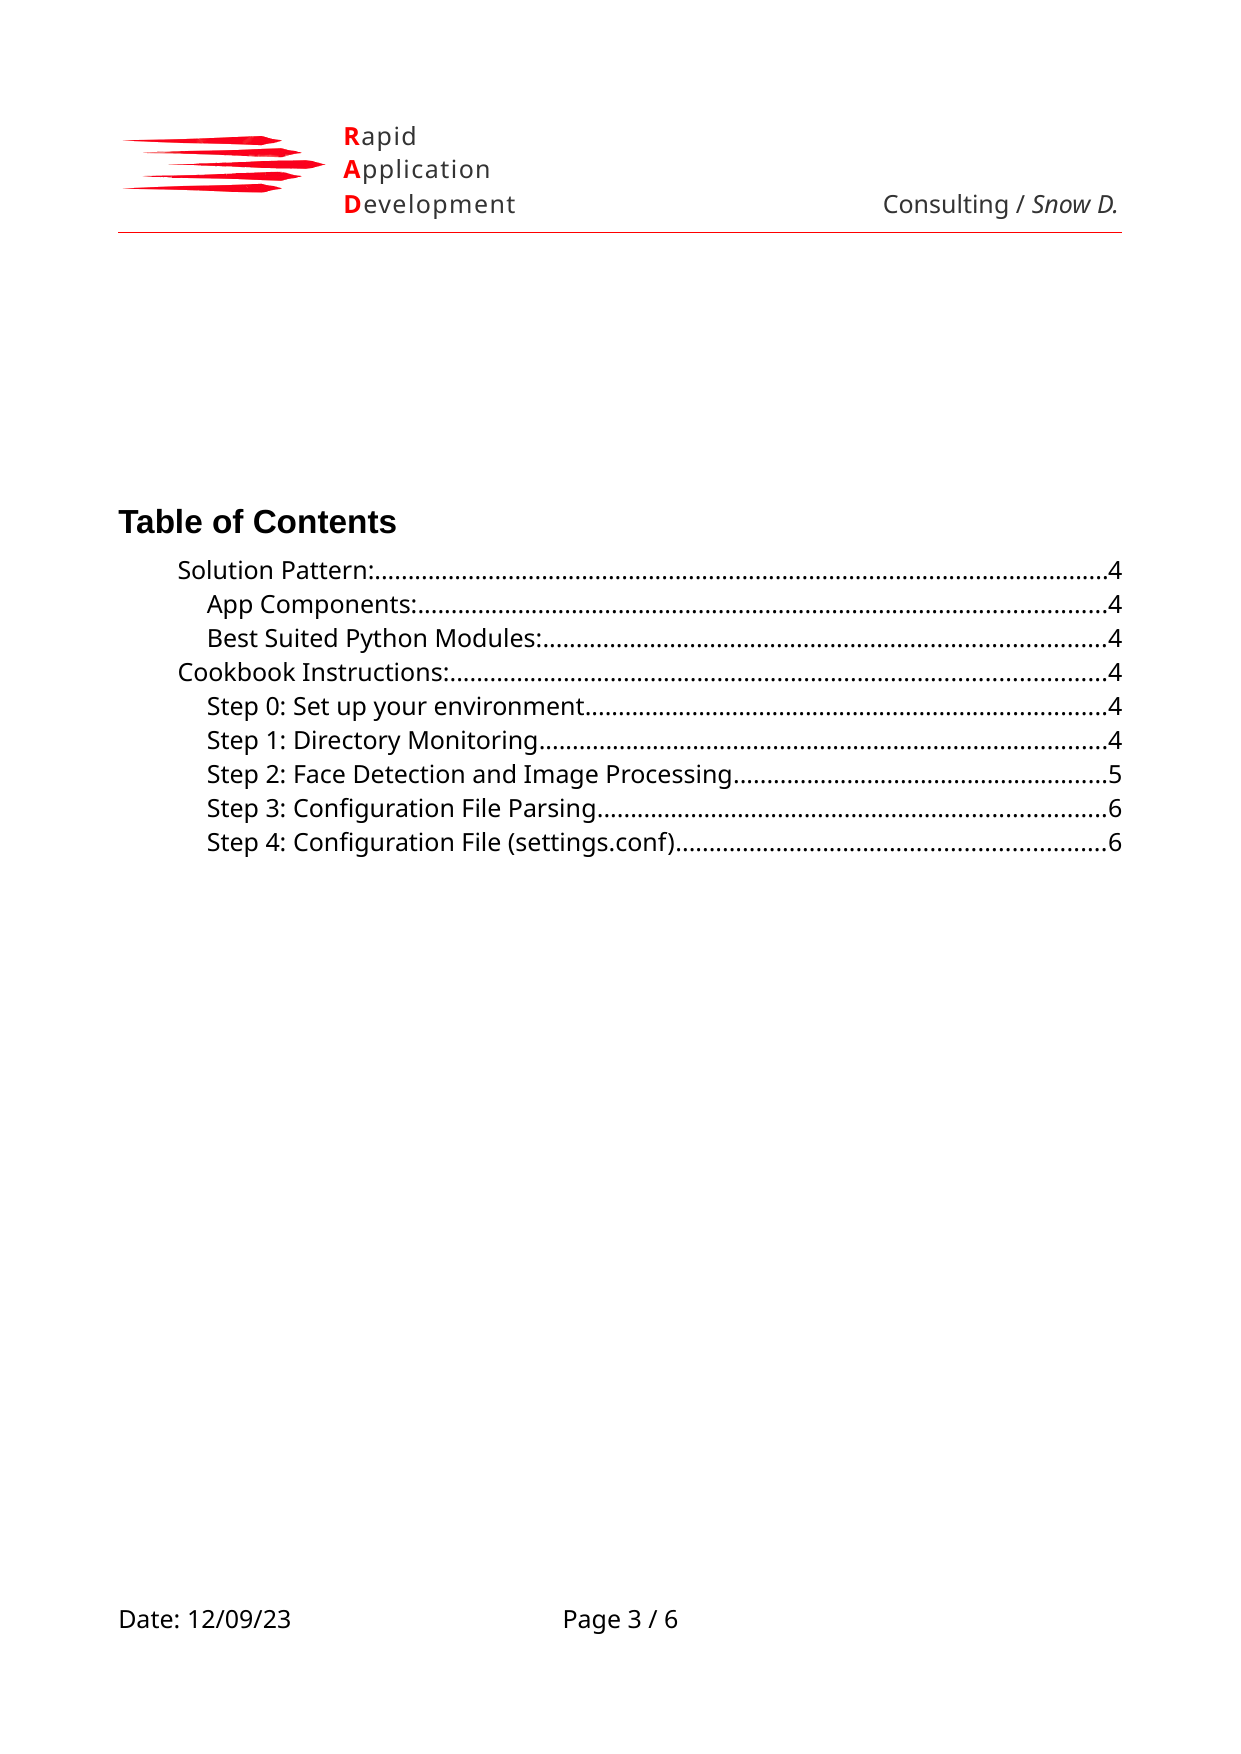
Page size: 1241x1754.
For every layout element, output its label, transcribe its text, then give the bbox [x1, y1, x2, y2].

text Solution Pattern: 4 [177, 553, 1122, 587]
text Step 0: Set up your environment 4 [207, 689, 1122, 723]
text Step 4: Configuration File (settings.conf) 6 [207, 825, 1122, 859]
text Step 2: Face Detection and Image Processing 5 [207, 757, 1122, 791]
text Cookbook Instructions: 4 [177, 655, 1122, 689]
text App Components: 4 [207, 587, 1122, 621]
text Step 3: Configuration File Parsing 6 [207, 791, 1122, 825]
subtitle Table of Contents [118, 502, 1122, 540]
picture [122, 136, 326, 193]
text Step 1: Directory Monitoring 4 [207, 723, 1122, 757]
text Best Suited Python Modules: 4 [207, 621, 1122, 655]
